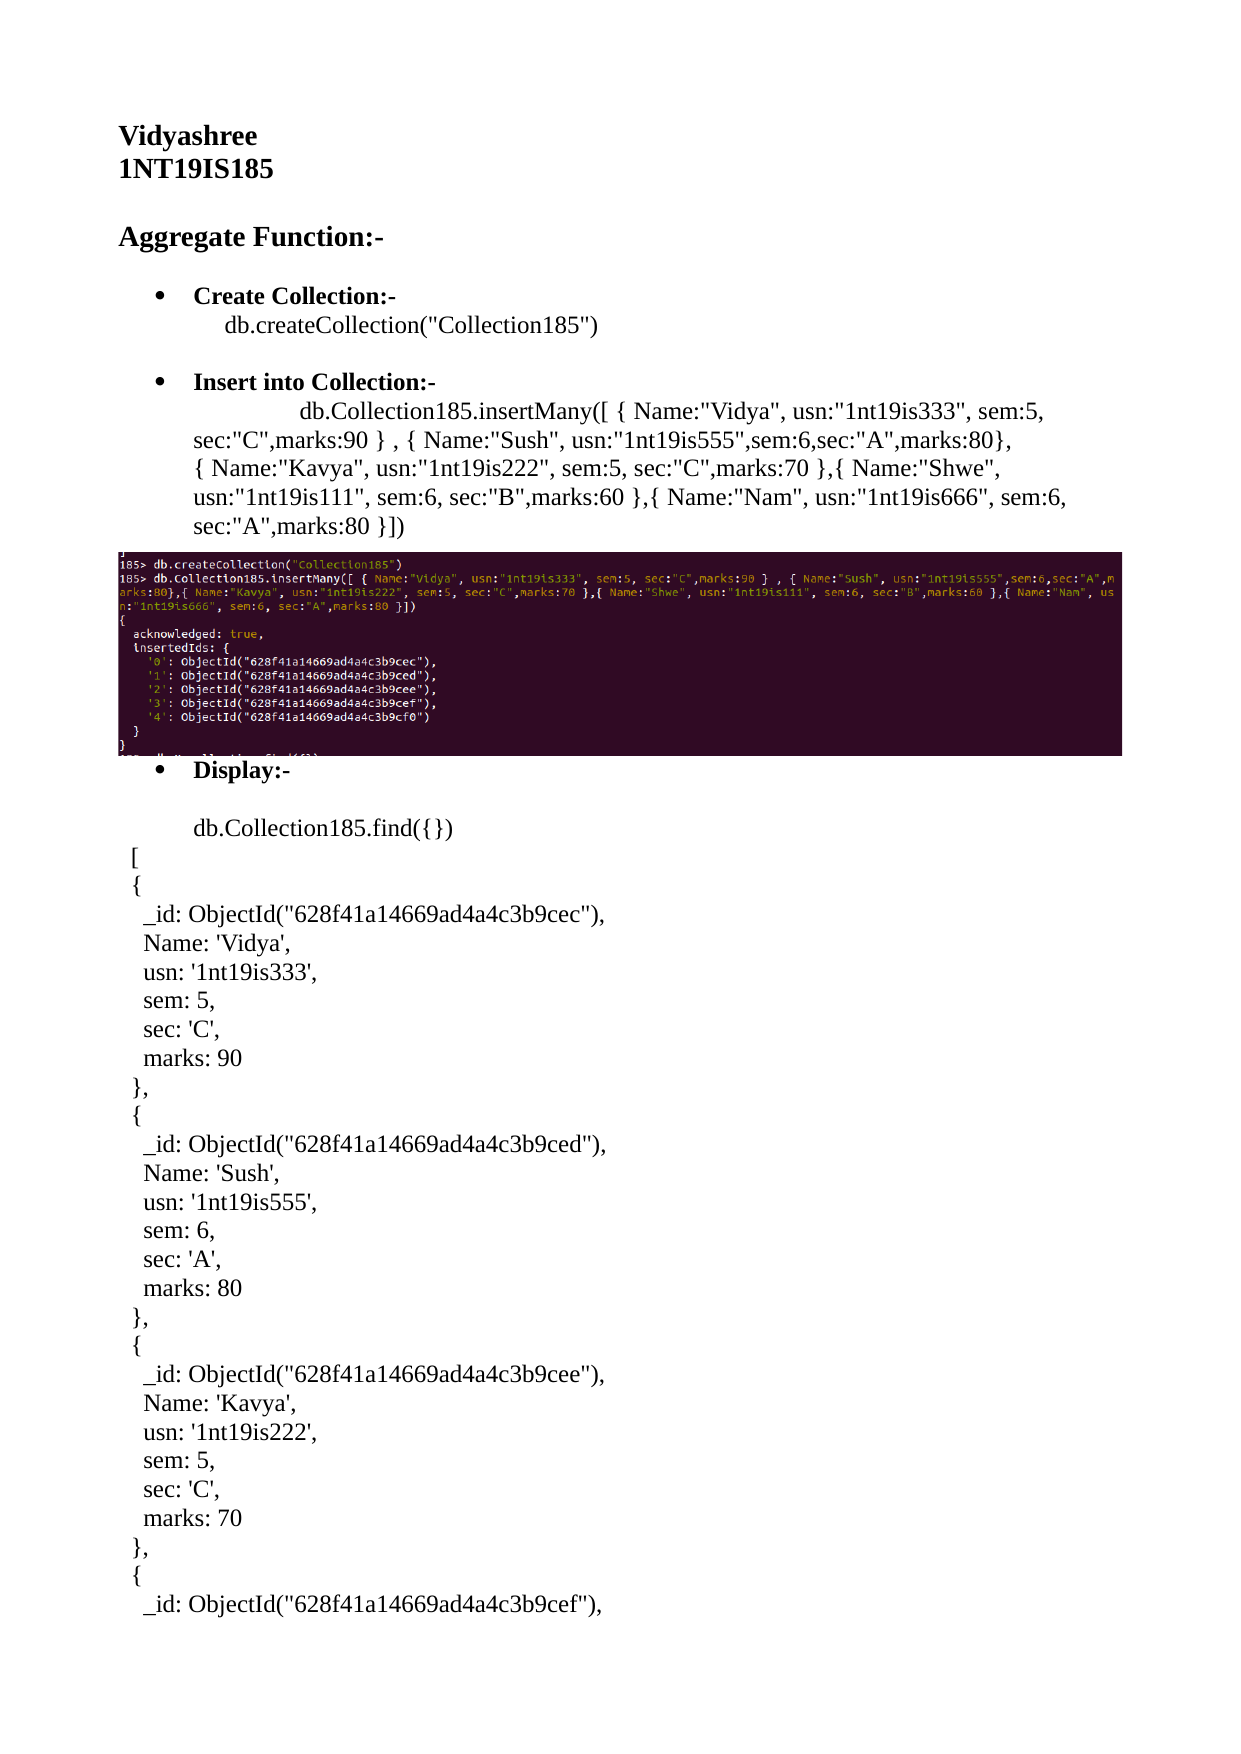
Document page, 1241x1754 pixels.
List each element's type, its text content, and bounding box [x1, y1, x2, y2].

text sec: 'C', [118, 1474, 1122, 1503]
text marks: 70 [118, 1503, 1122, 1532]
text sec: 'A', [118, 1244, 1122, 1273]
list Display:- [156, 756, 1122, 784]
text _id: ObjectId("628f41a14669ad4a4c3b9cec"), [118, 899, 1122, 928]
list Insert into Collection:- [156, 367, 1122, 396]
text db.createCollection("Collection185") [193, 310, 1122, 338]
text _id: ObjectId("628f41a14669ad4a4c3b9cee"), [118, 1359, 1122, 1388]
text marks: 80 [118, 1273, 1122, 1302]
text _id: ObjectId("628f41a14669ad4a4c3b9cef"), [118, 1589, 1122, 1618]
text Name: 'Kavya', [118, 1388, 1122, 1417]
text Aggregate Function:- [118, 219, 1122, 252]
text { [118, 1331, 1122, 1359]
text db.Collection185.insertMany([ { Name:"Vidya", usn:"1nt19is333", sem:5, sec:"C",marks:90 } , { Name:"Sush", usn:"1nt19is555",sem:6,sec:"A",marks:80},{ Name:"Kavya", usn:"1nt19is222", sem:5, sec:"C",marks:70 },{ Name:"Shwe", usn:"1nt19is111", sem:6, sec:"B",marks:60 },{ Name:"Nam", usn:"1nt19is666", sem:6, sec:"A",marks:80 }]) [193, 396, 1122, 540]
list Create Collection:- [156, 281, 1122, 310]
text }, [118, 1532, 1122, 1561]
text usn: '1nt19is555', [118, 1187, 1122, 1216]
text sec: 'C', [118, 1014, 1122, 1043]
text Vidyashree [118, 118, 1122, 152]
text usn: '1nt19is222', [118, 1417, 1122, 1446]
text Name: 'Vidya', [118, 928, 1122, 957]
text sem: 5, [118, 1446, 1122, 1474]
text { [118, 1561, 1122, 1589]
text { [118, 1101, 1122, 1129]
text sem: 5, [118, 986, 1122, 1014]
text 1NT19IS185 [118, 152, 1122, 185]
text _id: ObjectId("628f41a14669ad4a4c3b9ced"), [118, 1129, 1122, 1158]
text }, [118, 1302, 1122, 1331]
text usn: '1nt19is333', [118, 957, 1122, 986]
text marks: 90 [118, 1043, 1122, 1072]
text }, [118, 1072, 1122, 1101]
text Name: 'Sush', [118, 1158, 1122, 1187]
text { [118, 871, 1122, 899]
text db.Collection185.find({}) [193, 813, 1122, 842]
text sem: 6, [118, 1216, 1122, 1244]
text [ [118, 842, 1122, 871]
